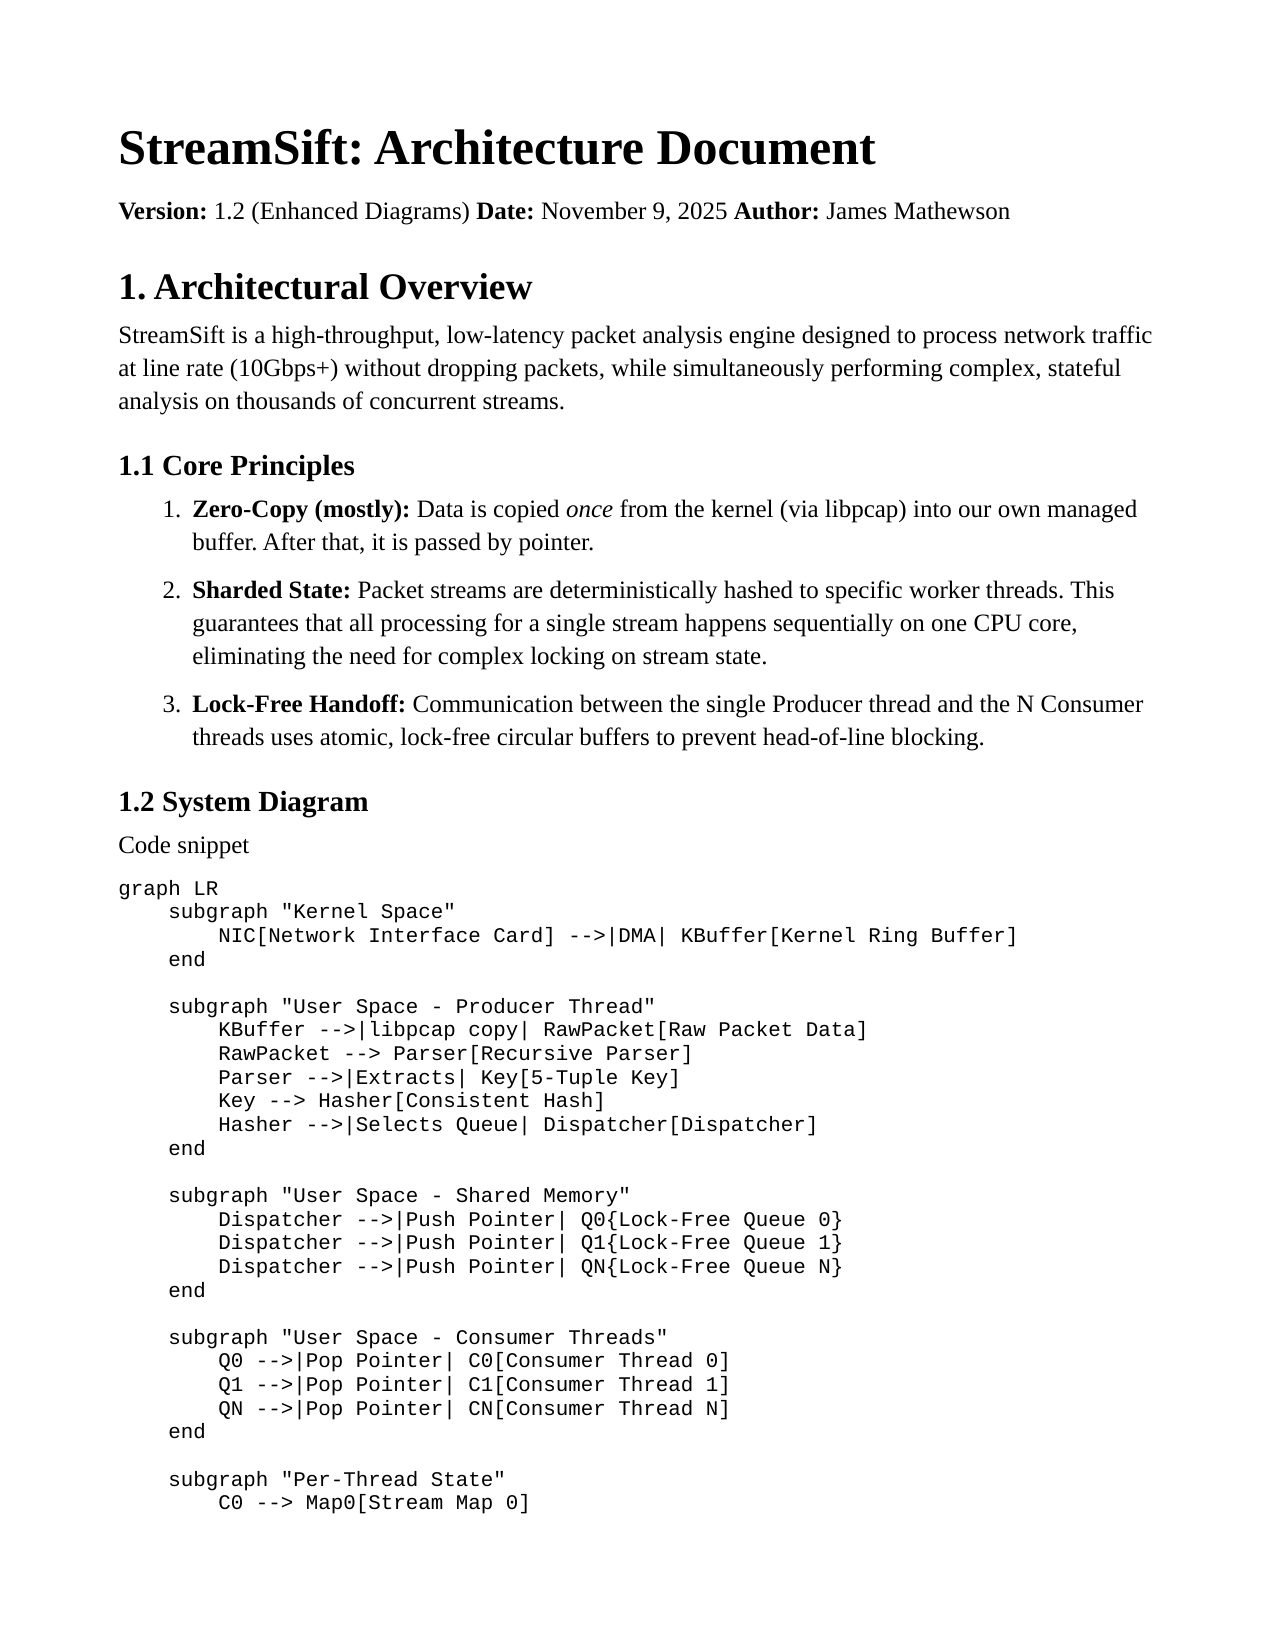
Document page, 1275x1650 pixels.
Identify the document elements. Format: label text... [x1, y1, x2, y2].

text graph LR [118, 878, 1157, 901]
text Key --> Hasher[Consistent Hash] [118, 1090, 1157, 1114]
text end [118, 1138, 1157, 1161]
text Version: 1.2 (Enhanced Diagrams) Date: November 9, 2025 Author: James Mathewson [118, 196, 1157, 225]
text C0 --> Map0[Stream Map 0] [118, 1492, 1157, 1516]
text NIC[Network Interface Card] -->|DMA| KBuffer[Kernel Ring Buffer] [118, 925, 1157, 948]
text KBuffer -->|libpcap copy| RawPacket[Raw Packet Data] [118, 1019, 1157, 1043]
text RawPacket --> Parser[Recursive Parser] [118, 1043, 1157, 1067]
text Hasher -->|Selects Queue| Dispatcher[Dispatcher] [118, 1114, 1157, 1138]
subtitle 1. Architectural Overview [118, 264, 1157, 308]
text Dispatcher -->|Push Pointer| Q0{Lock-Free Queue 0} [118, 1209, 1157, 1232]
list Lock-Free Handoff: Communication between the single Producer thread and the N Consumer threads uses atomic, lock-free circular buffers to prevent head-of-line blocking. [162, 689, 1157, 751]
text Dispatcher -->|Push Pointer| QN{Lock-Free Queue N} [118, 1256, 1157, 1279]
text subgraph "User Space - Consumer Threads" [118, 1327, 1157, 1351]
text QN -->|Pop Pointer| CN[Consumer Thread N] [118, 1398, 1157, 1421]
text subgraph "User Space - Producer Thread" [118, 996, 1157, 1019]
list Sharded State: Packet streams are deterministically hashed to specific worker threads. This guarantees that all processing for a single stream happens sequentially on one CPU core, eliminating the need for complex locking on stream state. [162, 575, 1157, 670]
text Parser -->|Extracts| Key[5-Tuple Key] [118, 1067, 1157, 1090]
text end [118, 948, 1157, 972]
text Dispatcher -->|Push Pointer| Q1{Lock-Free Queue 1} [118, 1232, 1157, 1256]
text Q1 -->|Pop Pointer| C1[Consumer Thread 1] [118, 1374, 1157, 1398]
text Q0 -->|Pop Pointer| C0[Consumer Thread 0] [118, 1351, 1157, 1374]
subtitle 1.1 Core Principles [118, 448, 1157, 482]
text Code snippet [118, 830, 1157, 859]
text subgraph "User Space - Shared Memory" [118, 1185, 1157, 1209]
subtitle 1.2 System Diagram [118, 784, 1157, 817]
text end [118, 1421, 1157, 1445]
text subgraph "Kernel Space" [118, 901, 1157, 925]
subtitle StreamSift: Architecture Document [118, 118, 1157, 176]
text subgraph "Per-Thread State" [118, 1469, 1157, 1492]
text StreamSift is a high-throughput, low-latency packet analysis engine designed to process network traffic at line rate (10Gbps+) without dropping packets, while simultaneously performing complex, stateful analysis on thousands of concurrent streams. [118, 320, 1157, 415]
text end [118, 1279, 1157, 1303]
list Zero-Copy (mostly): Data is copied once from the kernel (via libpcap) into our own managed buffer. After that, it is passed by pointer. [162, 494, 1157, 556]
